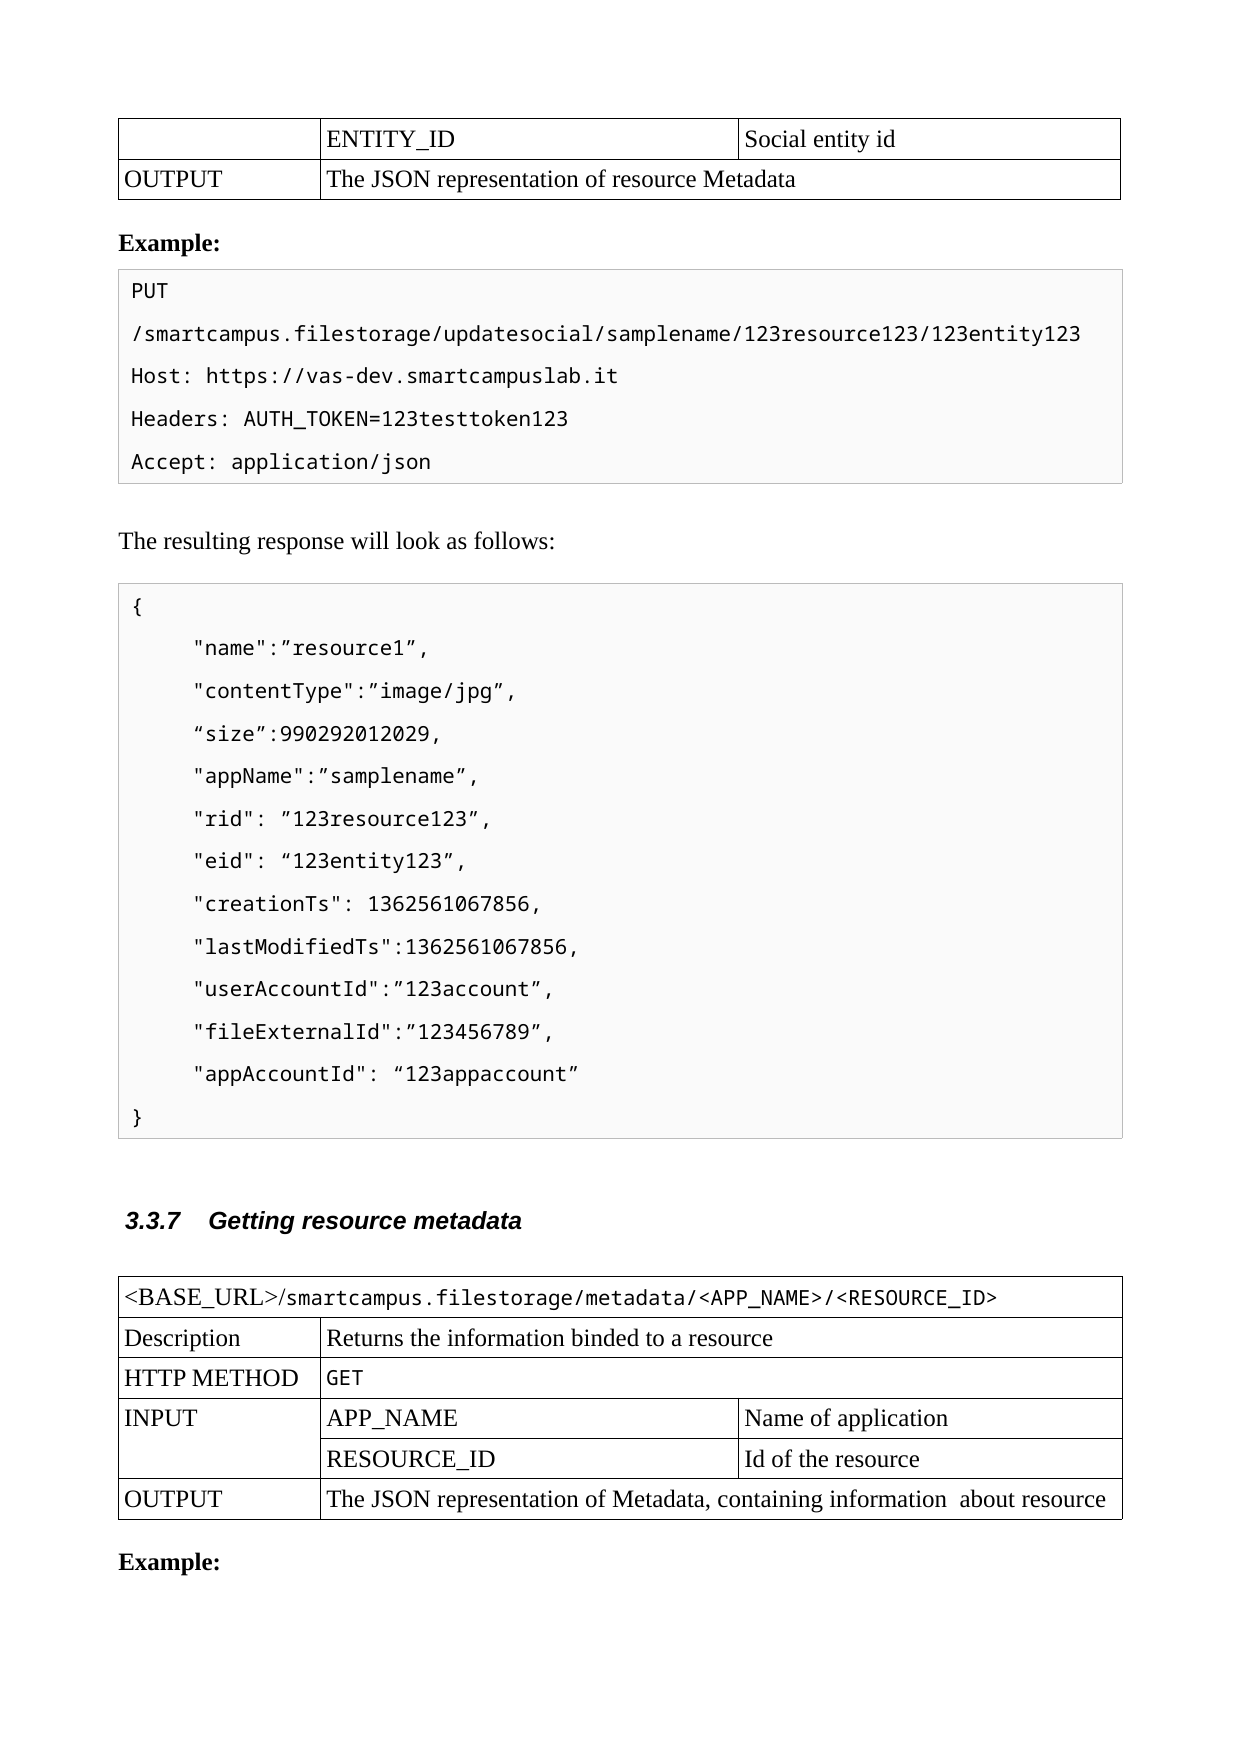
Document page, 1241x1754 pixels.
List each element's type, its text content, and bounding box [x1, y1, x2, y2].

text "eid": “123entity123”, [119, 839, 1122, 875]
table_cell The JSON representation of Metadata, containing information about resource [321, 1479, 1122, 1518]
text "contentType":”image/jpg”, [119, 668, 1122, 704]
table_cell ENTITY_ID [321, 119, 738, 158]
table_header <BASE_URL>/smartcampus.filestorage/metadata/<APP_NAME>/<RESOURCE_ID> [119, 1277, 1122, 1317]
table_cell HTTP METHOD [119, 1358, 320, 1398]
text "appName":”samplename”, [119, 754, 1122, 790]
text "name":”resource1”, [119, 626, 1122, 662]
table_cell APP_NAME [321, 1399, 738, 1438]
text "lastModifiedTs":1362561067856, [119, 924, 1122, 960]
table_cell INPUT [119, 1399, 320, 1478]
text "rid": ”123resource123”, [119, 796, 1122, 832]
text } [119, 1094, 1122, 1138]
text Headers: AUTH_TOKEN=123testtoken123 [119, 397, 1122, 433]
table_cell Social entity id [739, 119, 1120, 158]
text The resulting response will look as follows: [118, 526, 1122, 554]
text "userAccountId":”123account”, [119, 967, 1122, 1003]
text “size”:990292012029, [119, 711, 1122, 747]
text Accept: application/json [119, 439, 1122, 483]
subtitle Getting resource metadata [118, 1206, 1122, 1235]
text "fileExternalId":”123456789”, [119, 1009, 1122, 1045]
table_cell GET [321, 1358, 1122, 1398]
table_cell Name of application [739, 1399, 1122, 1438]
table_cell OUTPUT [119, 1479, 320, 1518]
text Host: https://vas-dev.smartcampuslab.it [119, 354, 1122, 390]
text Example: [118, 1547, 1122, 1576]
table_cell RESOURCE_ID [321, 1439, 738, 1478]
table_cell Id of the resource [739, 1439, 1122, 1478]
text Example: [118, 228, 1122, 256]
text "creationTs": 1362561067856, [119, 882, 1122, 918]
table_cell [119, 119, 320, 158]
text { [119, 584, 1122, 619]
text PUT /smartcampus.filestorage/updatesocial/samplename/123resource123/123entity123 [119, 270, 1122, 347]
text "appAccountId": “123appaccount” [119, 1052, 1122, 1088]
table_cell Description [119, 1318, 320, 1357]
table_cell The JSON representation of resource Metadata [321, 160, 1120, 199]
table_cell OUTPUT [119, 160, 320, 199]
table_cell Returns the information binded to a resource [321, 1318, 1122, 1357]
